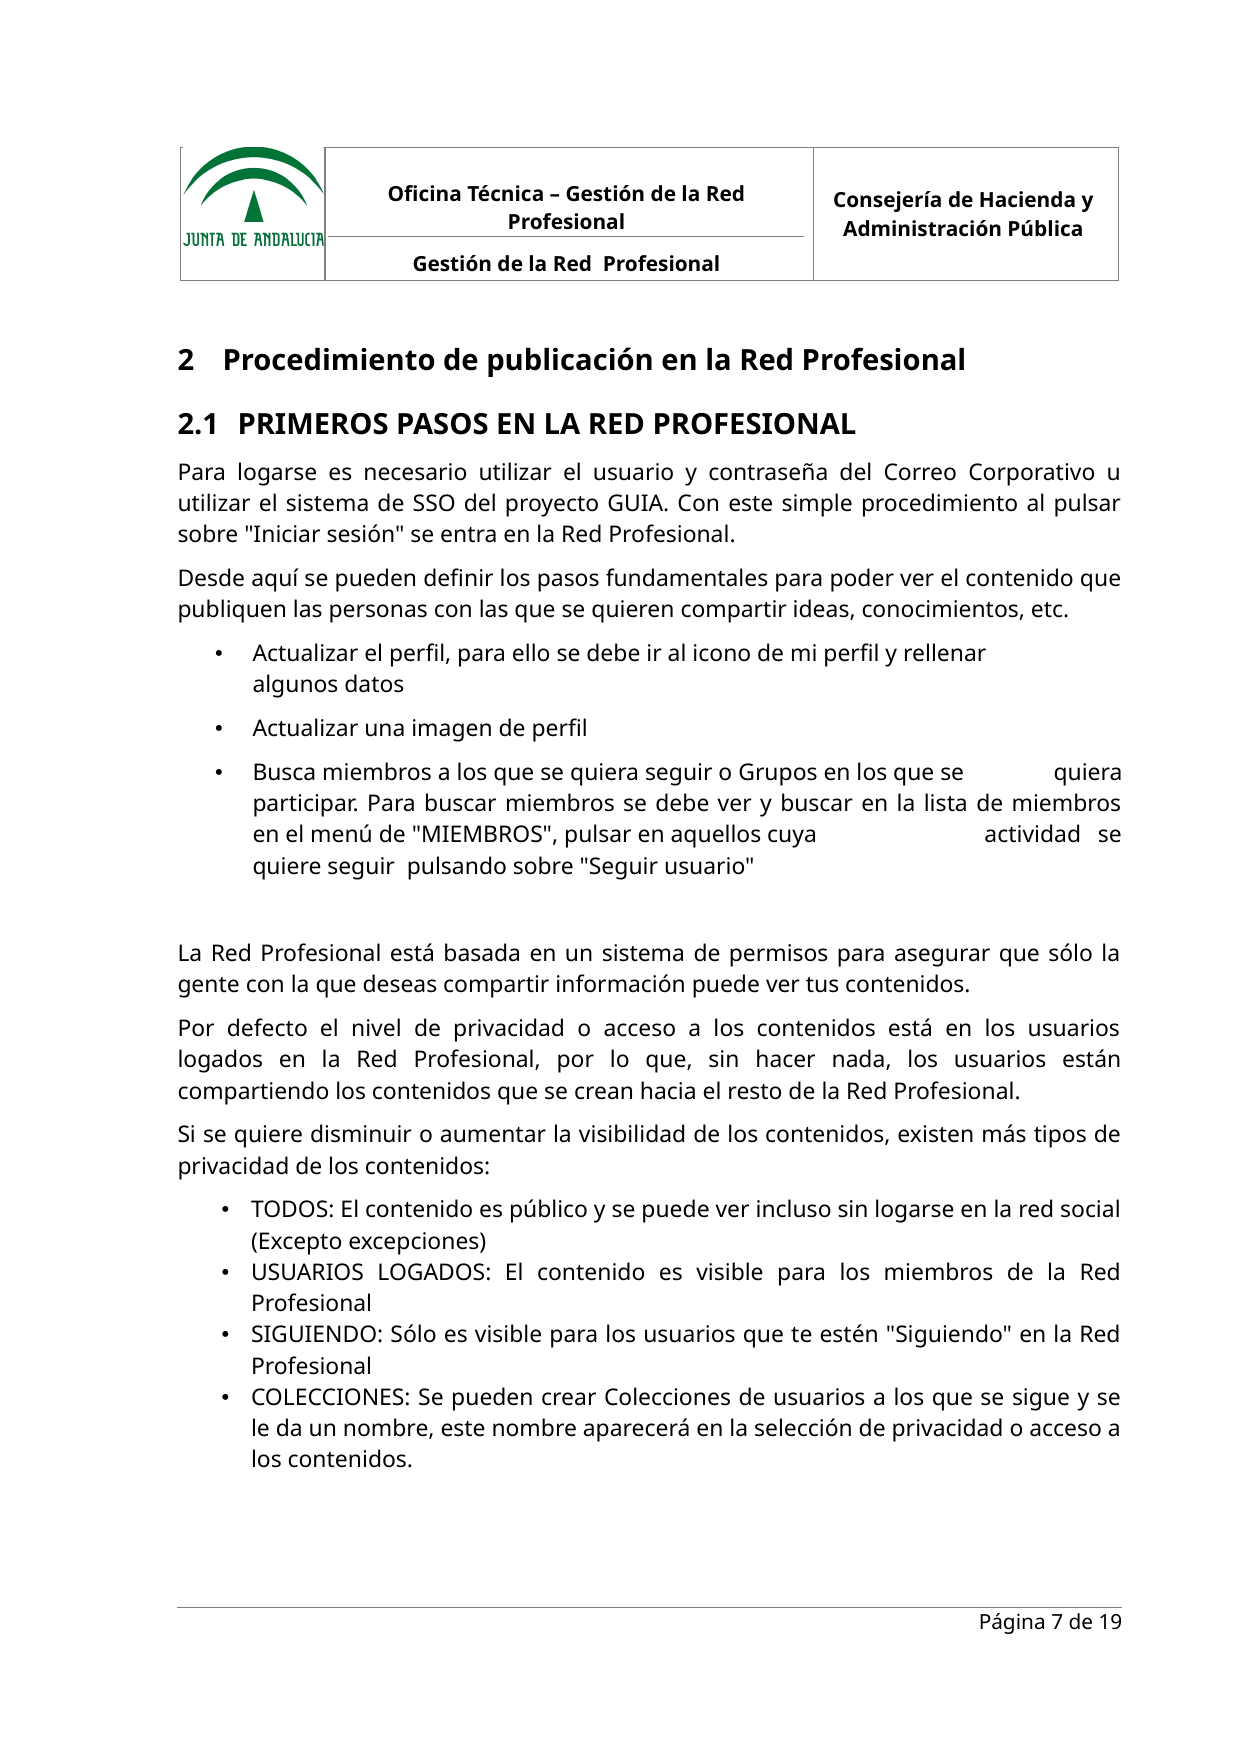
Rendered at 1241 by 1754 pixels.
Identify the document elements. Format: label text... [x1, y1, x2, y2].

list SIGUIENDO: Sólo es visible para los usuarios que te estén "Siguiendo" en la Red Profesional [221, 1318, 1122, 1381]
list Actualizar una imagen de perfil [215, 712, 1122, 743]
list COLECCIONES: Se pueden crear Colecciones de usuarios a los que se sigue y se le da un nombre, este nombre aparecerá en la selección de privacidad o acceso a los contenidos. [221, 1381, 1122, 1474]
text Por defecto el nivel de privacidad o acceso a los contenidos está en los usuarios logados en la Red Profesional, por lo que, sin hacer nada, los usuarios están compartiendo los contenidos que se crean hacia el resto de la Red Profesional. [177, 1012, 1122, 1106]
list Actualizar el perfil, para ello se debe ir al icono de mi perfil y rellenar algunos datos [215, 637, 1122, 699]
text Si se quiere disminuir o aumentar la visibilidad de los contenidos, existen más tipos de privacidad de los contenidos: [177, 1118, 1122, 1181]
text La Red Profesional está basada en un sistema de permisos para asegurar que sólo la gente con la que deseas compartir información puede ver tus contenidos. [177, 937, 1122, 999]
list USUARIOS LOGADOS: El contenido es visible para los miembros de la Red Profesional [221, 1256, 1122, 1318]
text Desde aquí se pueden definir los pasos fundamentales para poder ver el contenido que publiquen las personas con las que se quieren compartir ideas, conocimientos, etc. [177, 562, 1122, 624]
list Busca miembros a los que se quiera seguir o Grupos en los que se quiera participar. Para buscar miembros se debe ver y buscar en la lista de miembros en el menú de "MIEMBROS", pulsar en aquellos cuya actividad se quiere seguir pulsando sobre "Seguir usuario" [215, 756, 1122, 881]
picture [183, 147, 324, 246]
list TODOS: El contenido es público y se puede ver incluso sin logarse en la red social (Excepto excepciones) [221, 1193, 1122, 1256]
subtitle PRIMEROS PASOS EN LA RED PROFESIONAL [177, 404, 1122, 443]
subtitle Procedimiento de publicación en la Red Profesional [177, 339, 1122, 379]
text Para logarse es necesario utilizar el usuario y contraseña del Correo Corporativo u utilizar el sistema de SSO del proyecto GUIA. Con este simple procedimiento al pulsar sobre "Iniciar sesión" se entra en la Red Profesional. [177, 456, 1122, 549]
